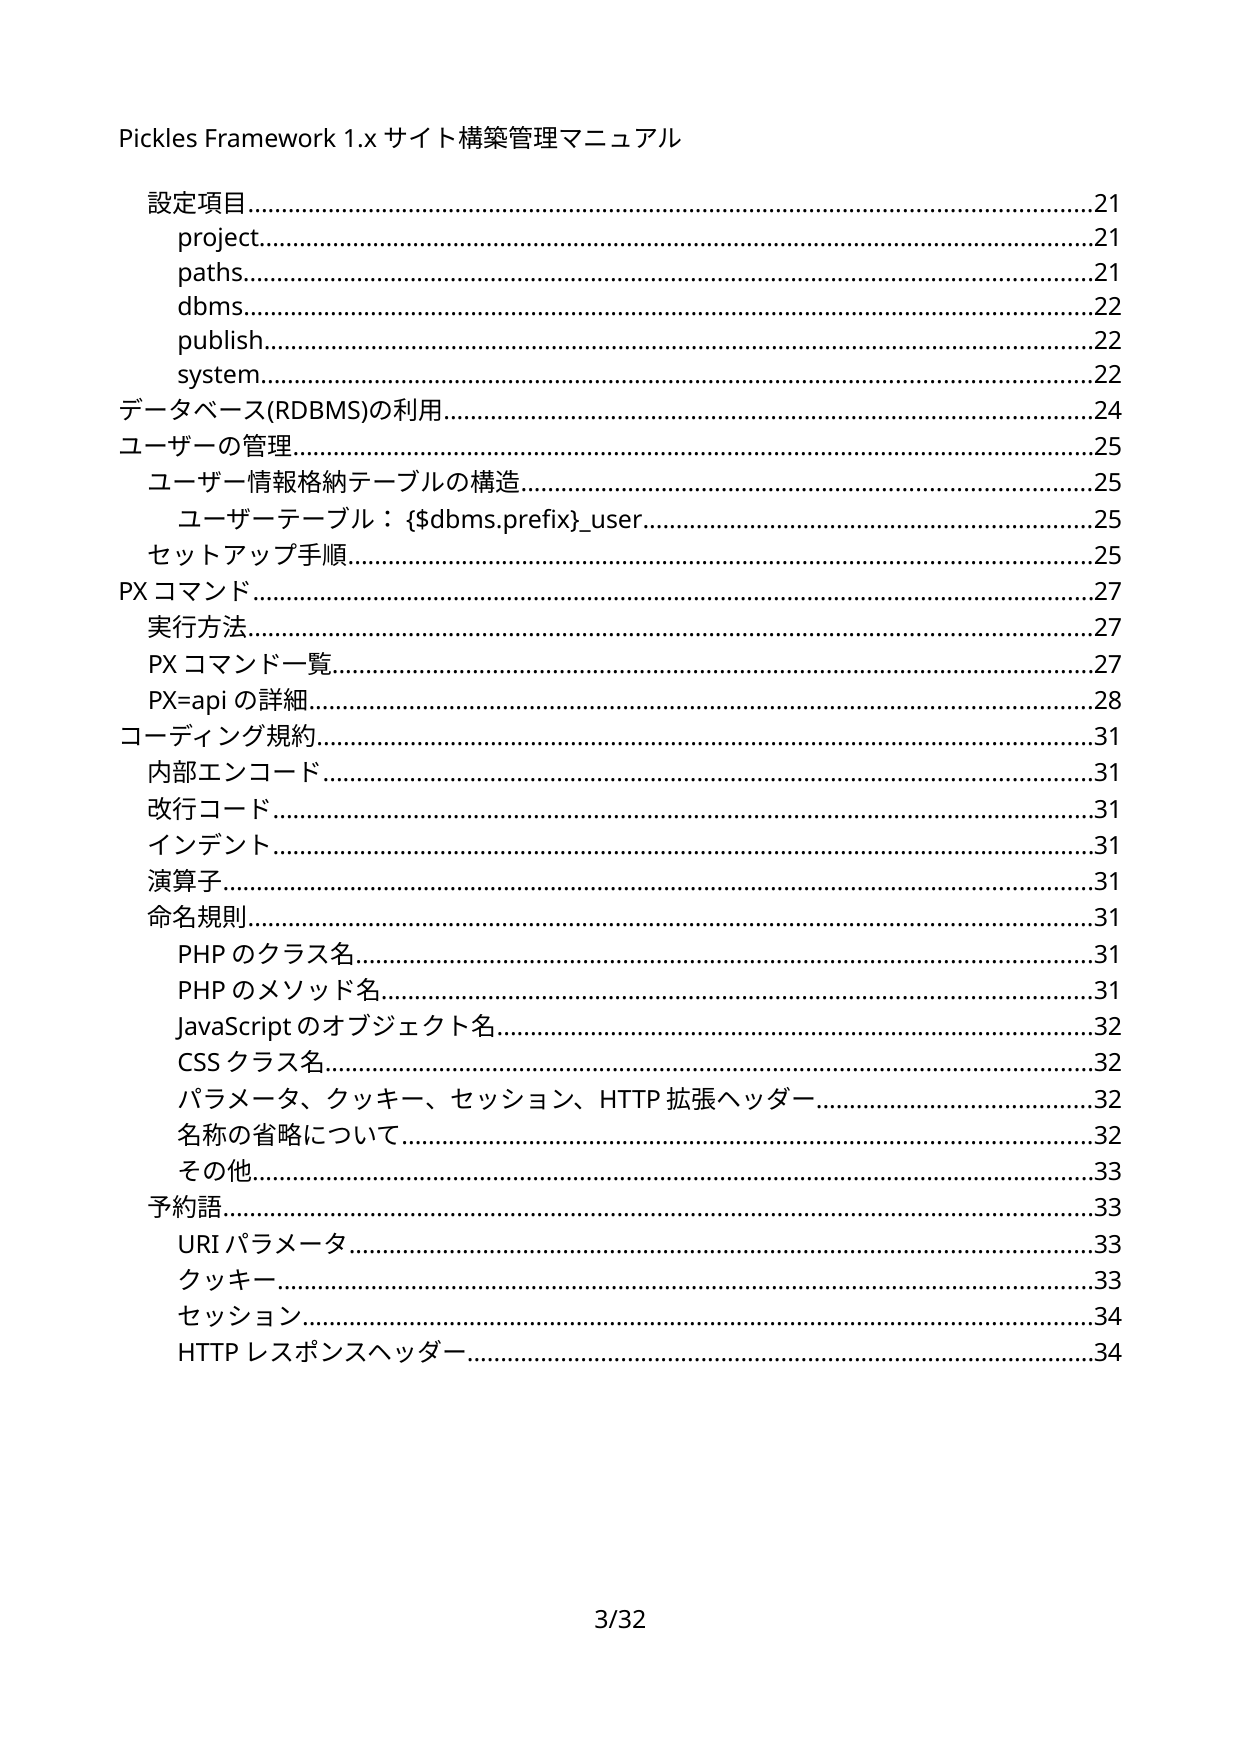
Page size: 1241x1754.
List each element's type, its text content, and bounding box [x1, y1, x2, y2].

text ユーザーテーブル： {$dbms.prefix}_user 25 [177, 499, 1122, 535]
text その他 33 [177, 1152, 1122, 1188]
text 改行コード 31 [148, 789, 1122, 825]
text セッション 34 [177, 1297, 1122, 1333]
text ユーザーの管理 25 [118, 427, 1122, 463]
text URIパラメータ 33 [177, 1224, 1122, 1260]
text ユーザー情報格納テーブルの構造 25 [148, 463, 1122, 499]
text クッキー 33 [177, 1260, 1122, 1297]
text 命名規則 31 [148, 898, 1122, 934]
text 予約語 33 [148, 1188, 1122, 1224]
text PXコマンド一覧 27 [148, 644, 1122, 680]
text CSSクラス名 32 [177, 1043, 1122, 1079]
text PHPのクラス名 31 [177, 934, 1122, 970]
text dbms 22 [177, 288, 1122, 322]
text コーディング規約 31 [118, 717, 1122, 753]
text 名称の省略について 32 [177, 1115, 1122, 1152]
text パラメータ、クッキー、セッション、HTTP拡張ヘッダー 32 [177, 1079, 1122, 1115]
text セットアップ手順 25 [148, 535, 1122, 572]
text PHPのメソッド名 31 [177, 970, 1122, 1007]
text project 21 [177, 220, 1122, 254]
text インデント 31 [148, 825, 1122, 862]
text HTTPレスポンスヘッダー 34 [177, 1333, 1122, 1369]
text paths 21 [177, 254, 1122, 288]
text データベース(RDBMS)の利用 24 [118, 390, 1122, 427]
text 実行方法 27 [148, 608, 1122, 644]
text 設定項目 21 [148, 184, 1122, 220]
text PXコマンド 27 [118, 572, 1122, 608]
text 演算子 31 [148, 862, 1122, 898]
text PX=api の詳細 28 [148, 680, 1122, 717]
text publish 22 [177, 322, 1122, 356]
text system 22 [177, 356, 1122, 390]
text 内部エンコード 31 [148, 753, 1122, 789]
text JavaScriptのオブジェクト名 32 [177, 1007, 1122, 1043]
